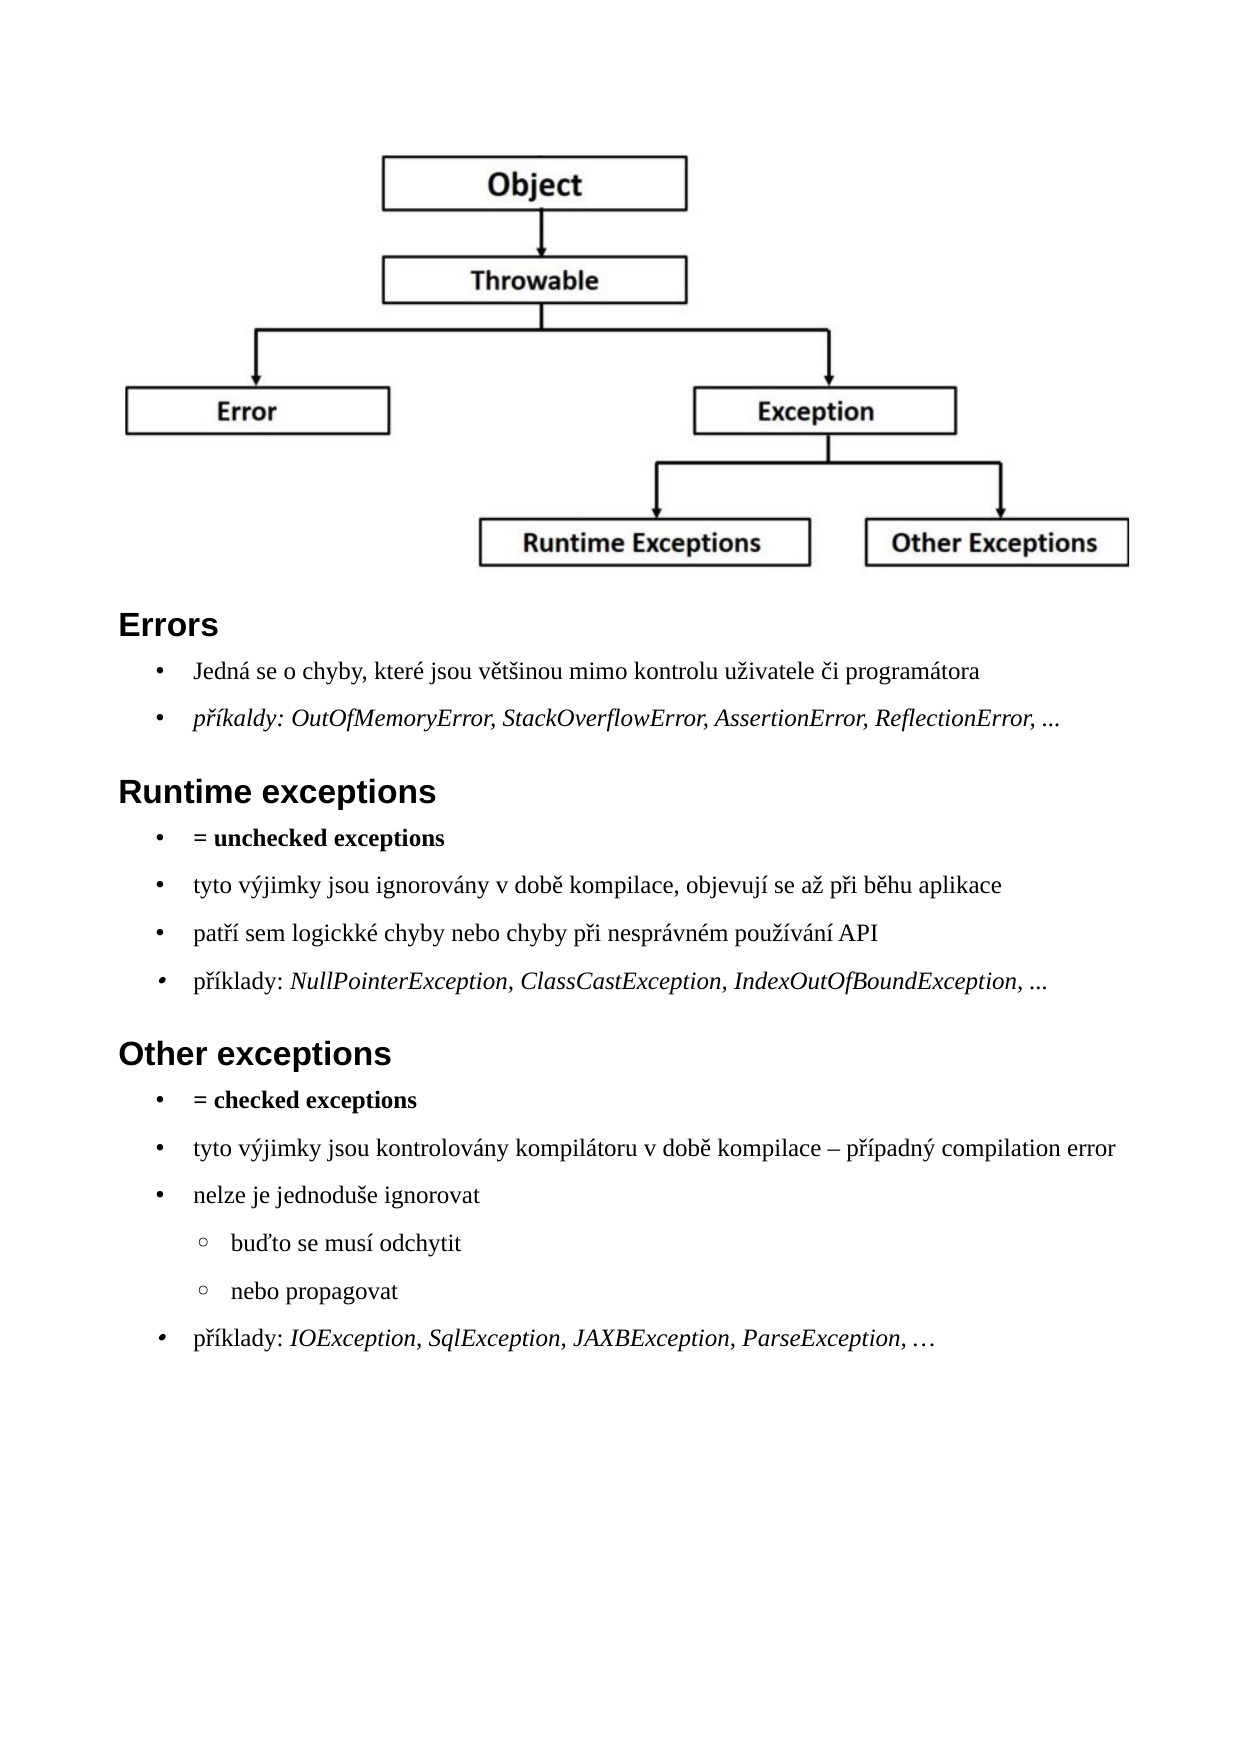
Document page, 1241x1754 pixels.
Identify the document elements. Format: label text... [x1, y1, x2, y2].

list příkaldy: OutOfMemoryError, StackOverflowError, AssertionError, ReflectionError, ... [156, 703, 1122, 732]
list = checked exceptions [156, 1085, 1122, 1114]
subtitle Runtime exceptions [118, 772, 1122, 811]
list příklady: NullPointerException, ClassCastException, IndexOutOfBoundException, ... [156, 966, 1122, 994]
list tyto výjimky jsou kontrolovány kompilátoru v době kompilace – případný compilation error [156, 1133, 1122, 1162]
list = unchecked exceptions [156, 823, 1122, 852]
list Jedná se o chyby, které jsou většinou mimo kontrolu uživatele či programátora [156, 656, 1122, 684]
list příklady: IOException, SqlException, JAXBException, ParseException, … [156, 1323, 1122, 1352]
subtitle Other exceptions [118, 1034, 1122, 1073]
list buďto se musí odchytit [193, 1228, 1122, 1257]
picture [125, 143, 1130, 576]
subtitle Errors [118, 118, 1122, 643]
list nelze je jednoduše ignorovat [156, 1181, 1122, 1209]
list patří sem logickké chyby nebo chyby při nesprávném používání API [156, 918, 1122, 947]
list nebo propagovat [193, 1276, 1122, 1304]
list tyto výjimky jsou ignorovány v době kompilace, objevují se až při běhu aplikace [156, 871, 1122, 899]
